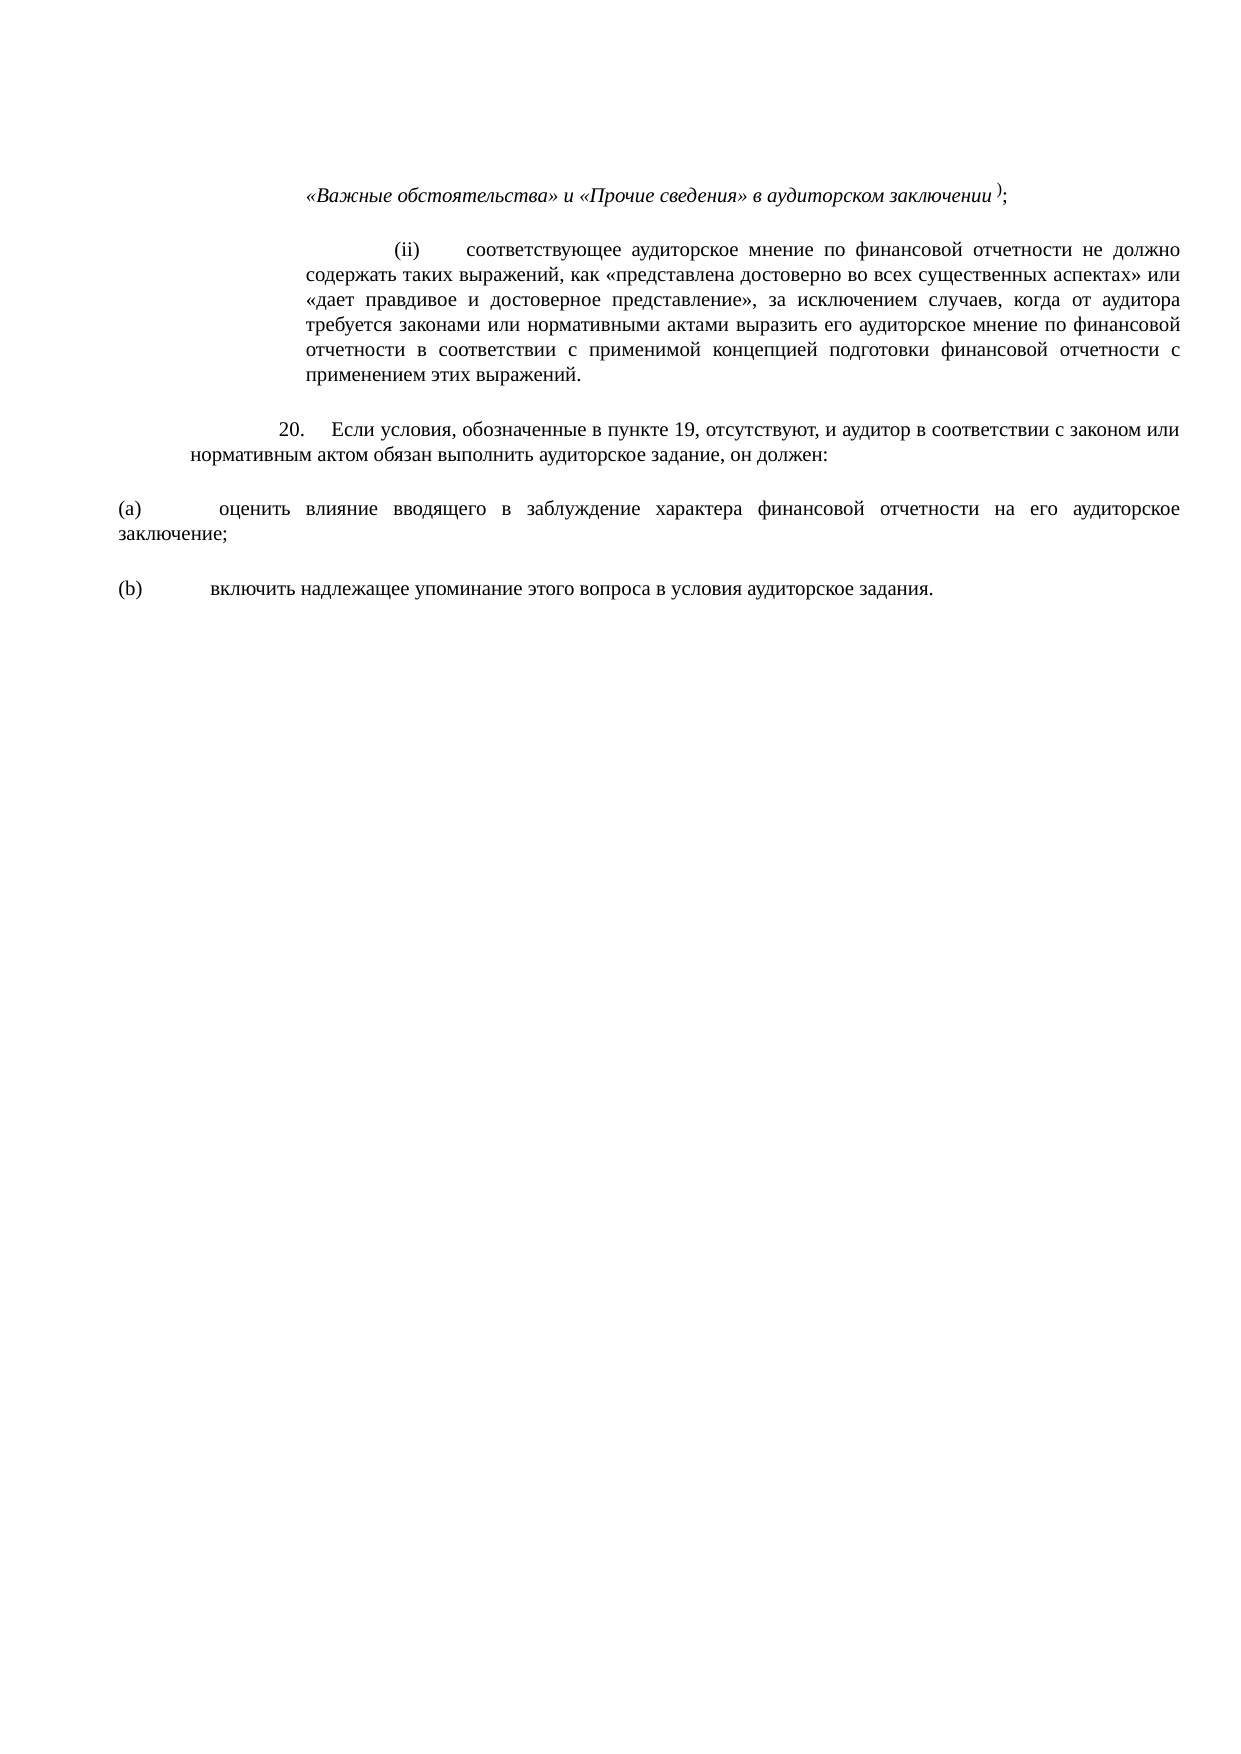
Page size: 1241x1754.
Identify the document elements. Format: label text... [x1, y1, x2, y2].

text (ii) соответствующее аудиторское мнение по финансовой отчетности не должно содержать таких выражений, как «представлена достоверно во всех существенных аспектах» или «дает правдивое и достоверное представление», за исключением случаев, когда от аудитора требуется законами или нормативными актами выразить его аудиторское мнение по финансовой отчетности в соответствии с применимой концепцией подготовки финансовой отчетности с применением этих выражений. [306, 236, 1181, 386]
text «Важные обстоятельства» и «Прочие сведения» в аудиторском заключении ); [306, 179, 1181, 207]
text 20. Если условия, обозначенные в пункте 19, отсутствуют, и аудитор в соответствии с законом или нормативным актом обязан выполнить аудиторское задание, он должен: [190, 416, 1181, 466]
text (a) оценить влияние вводящего в заблуждение характера финансовой отчетности на его аудиторское заключение; [118, 495, 1181, 545]
text (b) включить надлежащее упоминание этого вопроса в условия аудиторское задания. [118, 575, 1181, 600]
